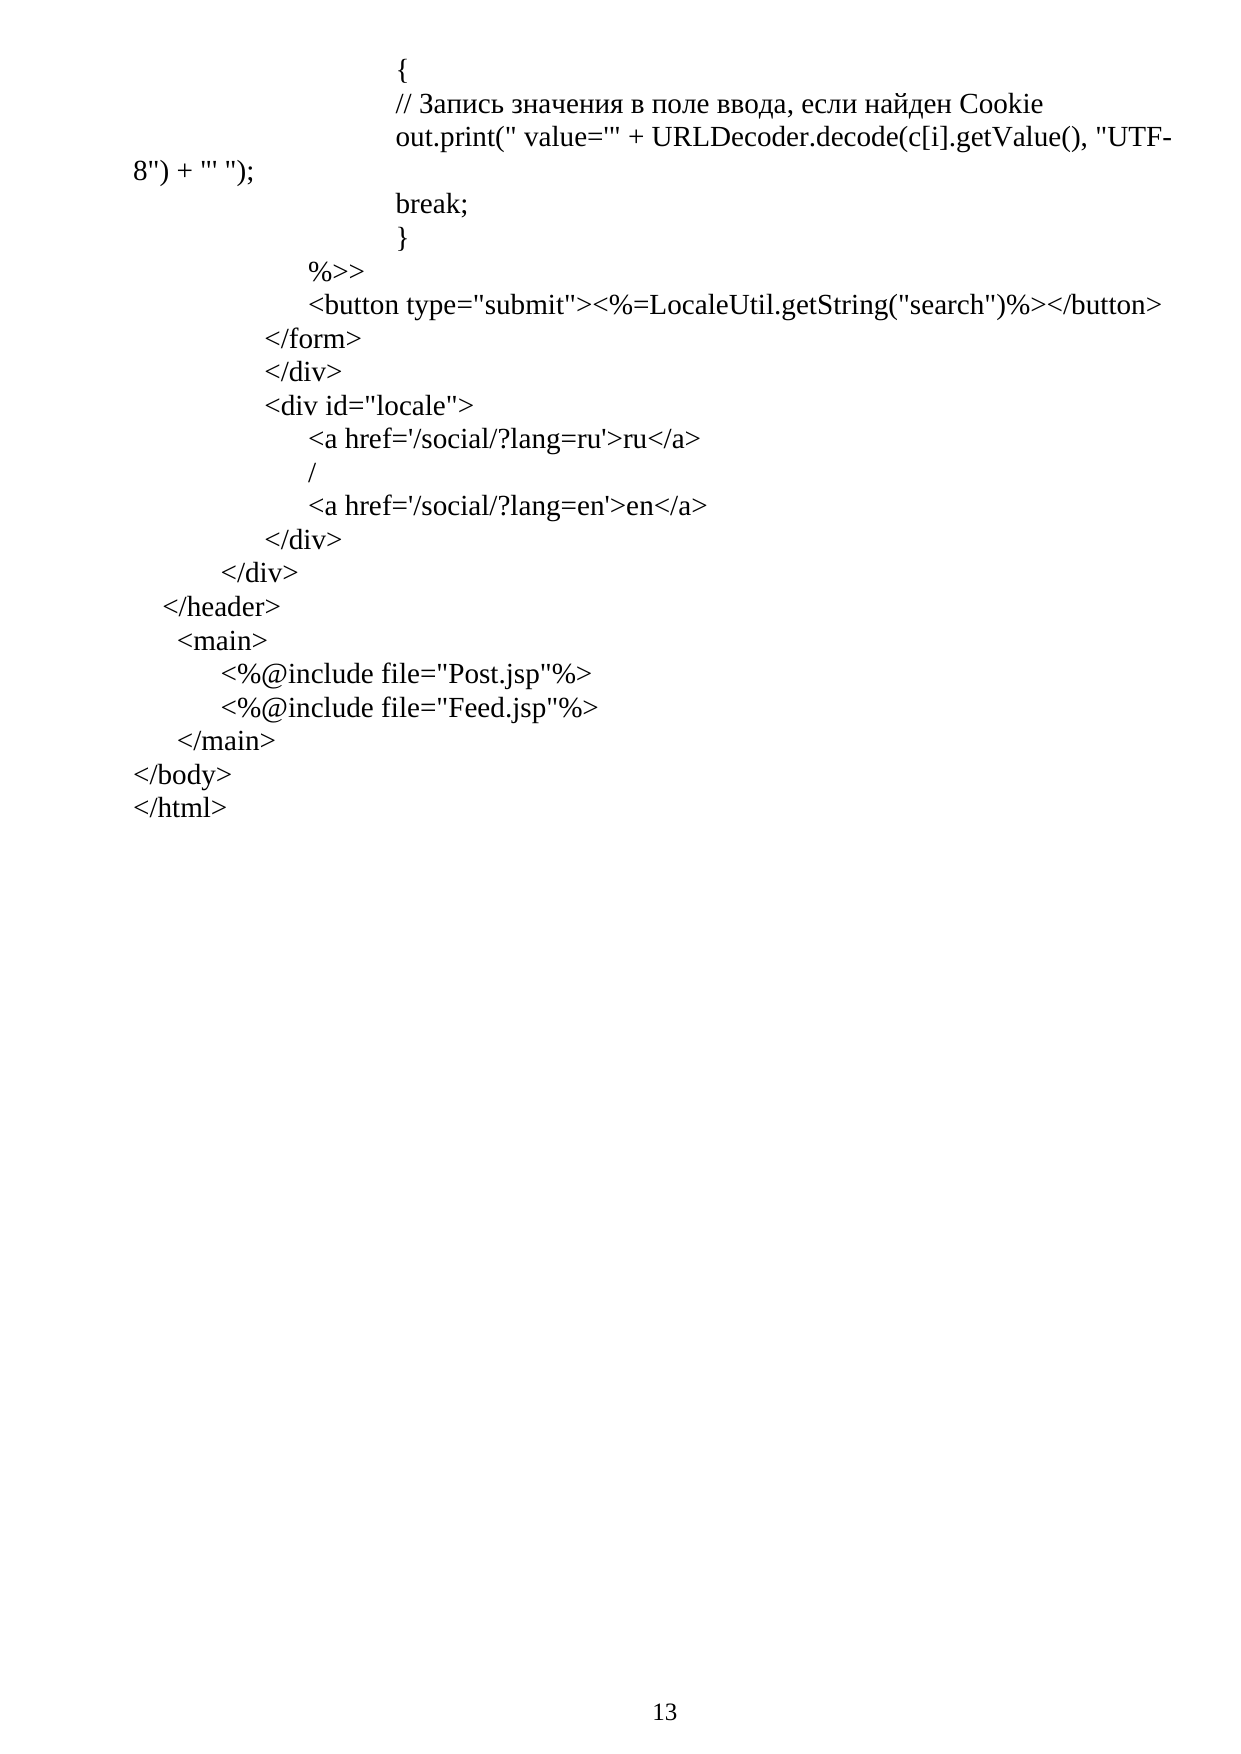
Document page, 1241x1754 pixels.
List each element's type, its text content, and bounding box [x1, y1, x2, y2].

text <a href='/social/?lang=en'>en</a> [133, 488, 1196, 522]
text out.print(" value='" + URLDecoder.decode(c[i].getValue(), "UTF-8") + "' "); [133, 119, 1196, 187]
text } [133, 220, 1196, 254]
text / [133, 455, 1196, 488]
text </form> [133, 321, 1196, 354]
text <main> [133, 623, 1196, 656]
text </header> [133, 589, 1196, 623]
text // Запись значения в поле ввода, если найден Cookie [133, 86, 1196, 119]
text <button type="submit"><%=LocaleUtil.getString("search")%></button> [133, 287, 1196, 321]
text </body> [133, 757, 1196, 790]
text <%@include file="Post.jsp"%> [133, 656, 1196, 690]
text { [133, 52, 1196, 86]
text </div> [133, 354, 1196, 388]
text </div> [133, 556, 1196, 589]
text <div id="locale"> [133, 388, 1196, 421]
text <a href='/social/?lang=ru'>ru</a> [133, 421, 1196, 455]
text </html> [133, 790, 1196, 824]
text </main> [133, 723, 1196, 757]
text break; [133, 187, 1196, 220]
text %>> [133, 254, 1196, 287]
text </div> [133, 522, 1196, 556]
text <%@include file="Feed.jsp"%> [133, 690, 1196, 723]
